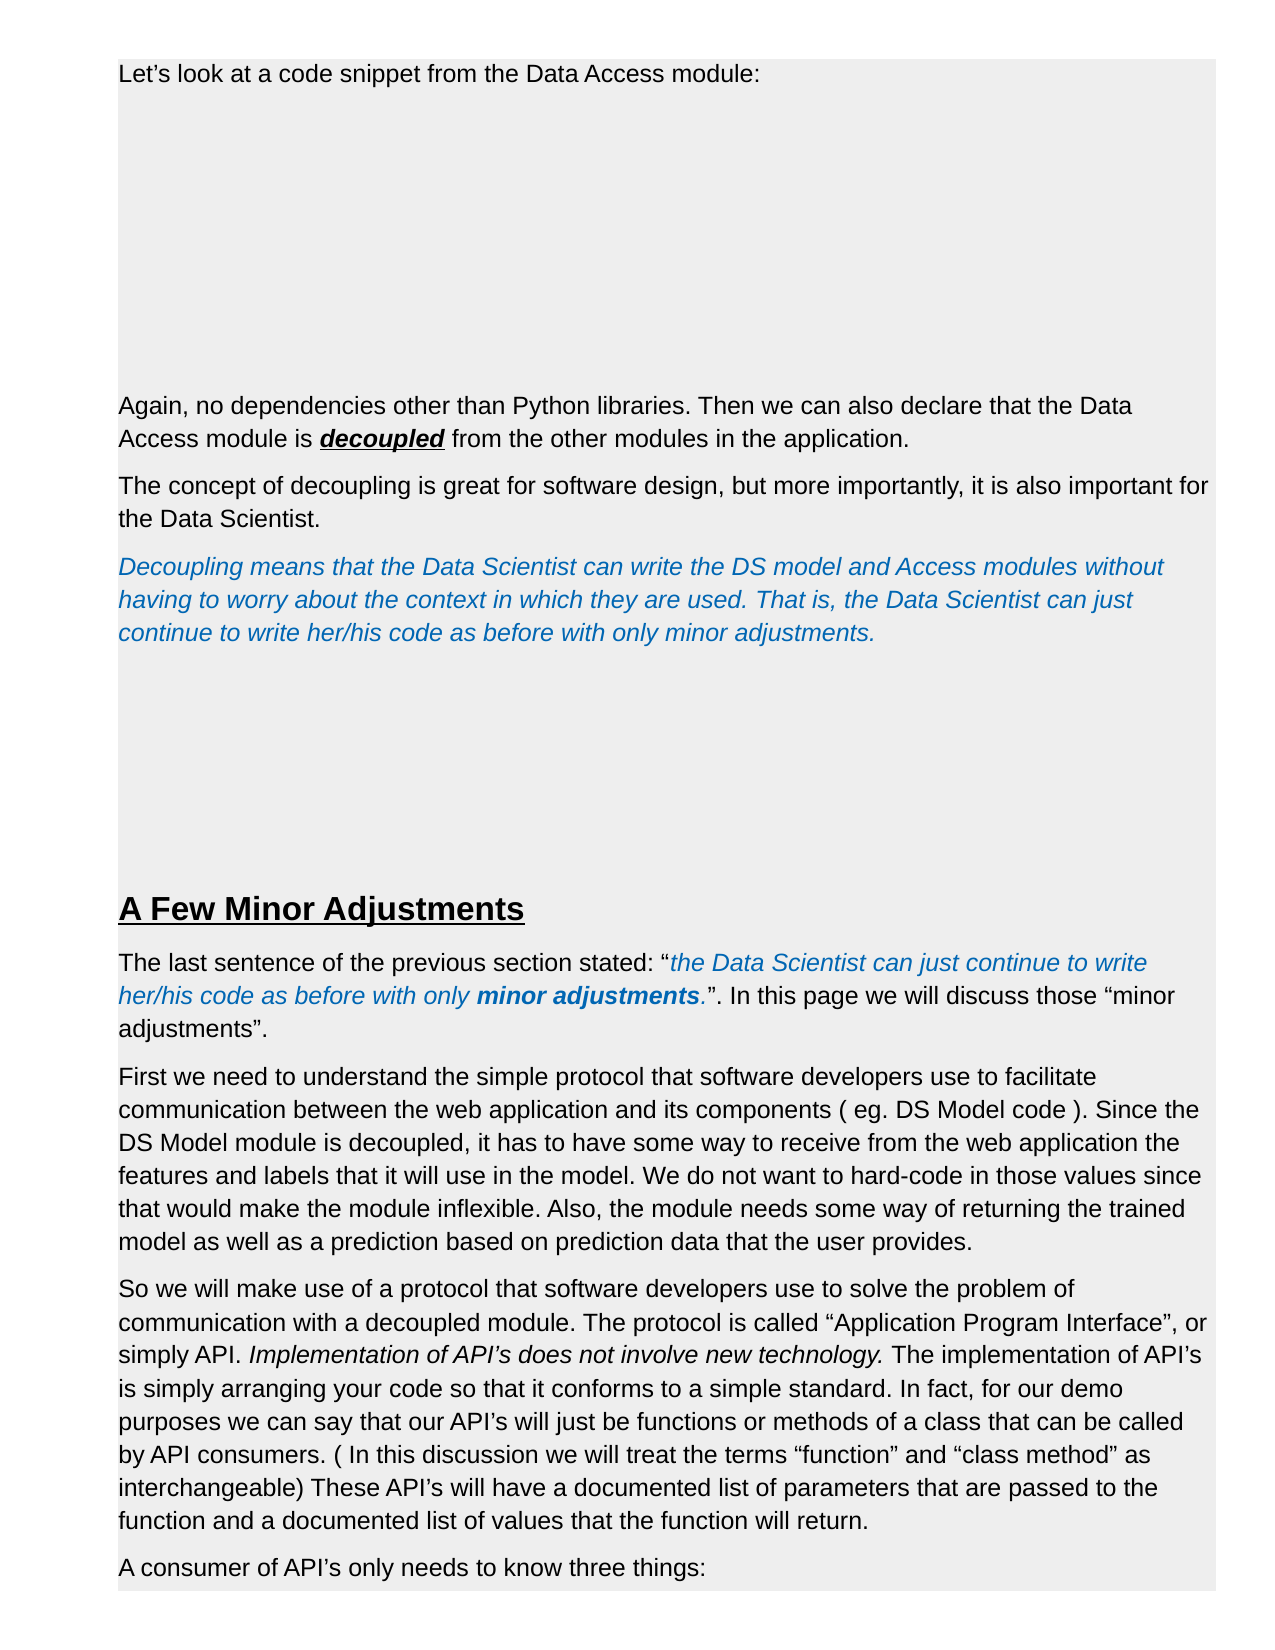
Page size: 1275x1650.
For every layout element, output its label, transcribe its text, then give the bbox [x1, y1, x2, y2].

text A Few Minor Adjustments [118, 889, 1216, 928]
text A consumer of API’s only needs to know three things: [118, 1553, 1216, 1582]
text Again, no dependencies other than Python libraries. Then we can also declare that the Data Access module is decoupled from the other modules in the application. [118, 391, 1216, 452]
text The concept of decoupling is great for software design, but more importantly, it is also important for the Data Scientist. [118, 471, 1216, 533]
text First we need to understand the simple protocol that software developers use to facilitate communication between the web application and its components ( eg. DS Model code ). Since the DS Model module is decoupled, it has to have some way to receive from the web application the features and labels that it will use in the model. We do not want to hard-code in those values since that would make the module inflexible. Also, the module needs some way of returning the trained model as well as a prediction based on prediction data that the user provides. [118, 1062, 1216, 1256]
text Decoupling means that the Data Scientist can write the DS model and Access modules without having to worry about the context in which they are used. That is, the Data Scientist can just continue to write her/his code as before with only minor adjustments. [118, 552, 1216, 647]
text Let’s look at a code snippet from the Data Access module: [118, 59, 1216, 88]
text So we will make use of a protocol that software developers use to solve the problem of communication with a decoupled module. The protocol is called “Application Program Interface”, or simply API. Implementation of API’s does not involve new technology. The implementation of API’s is simply arranging your code so that it conforms to a simple standard. In fact, for our demo purposes we can say that our API’s will just be functions or methods of a class that can be called by API consumers. ( In this discussion we will treat the terms “function” and “class method” as interchangeable) These API’s will have a documented list of parameters that are passed to the function and a documented list of values that the function will return. [118, 1274, 1216, 1534]
text The last sentence of the previous section stated: “the Data Scientist can just continue to write her/his code as before with only minor adjustments.”. In this page we will discuss those “minor adjustments”. [118, 948, 1216, 1043]
